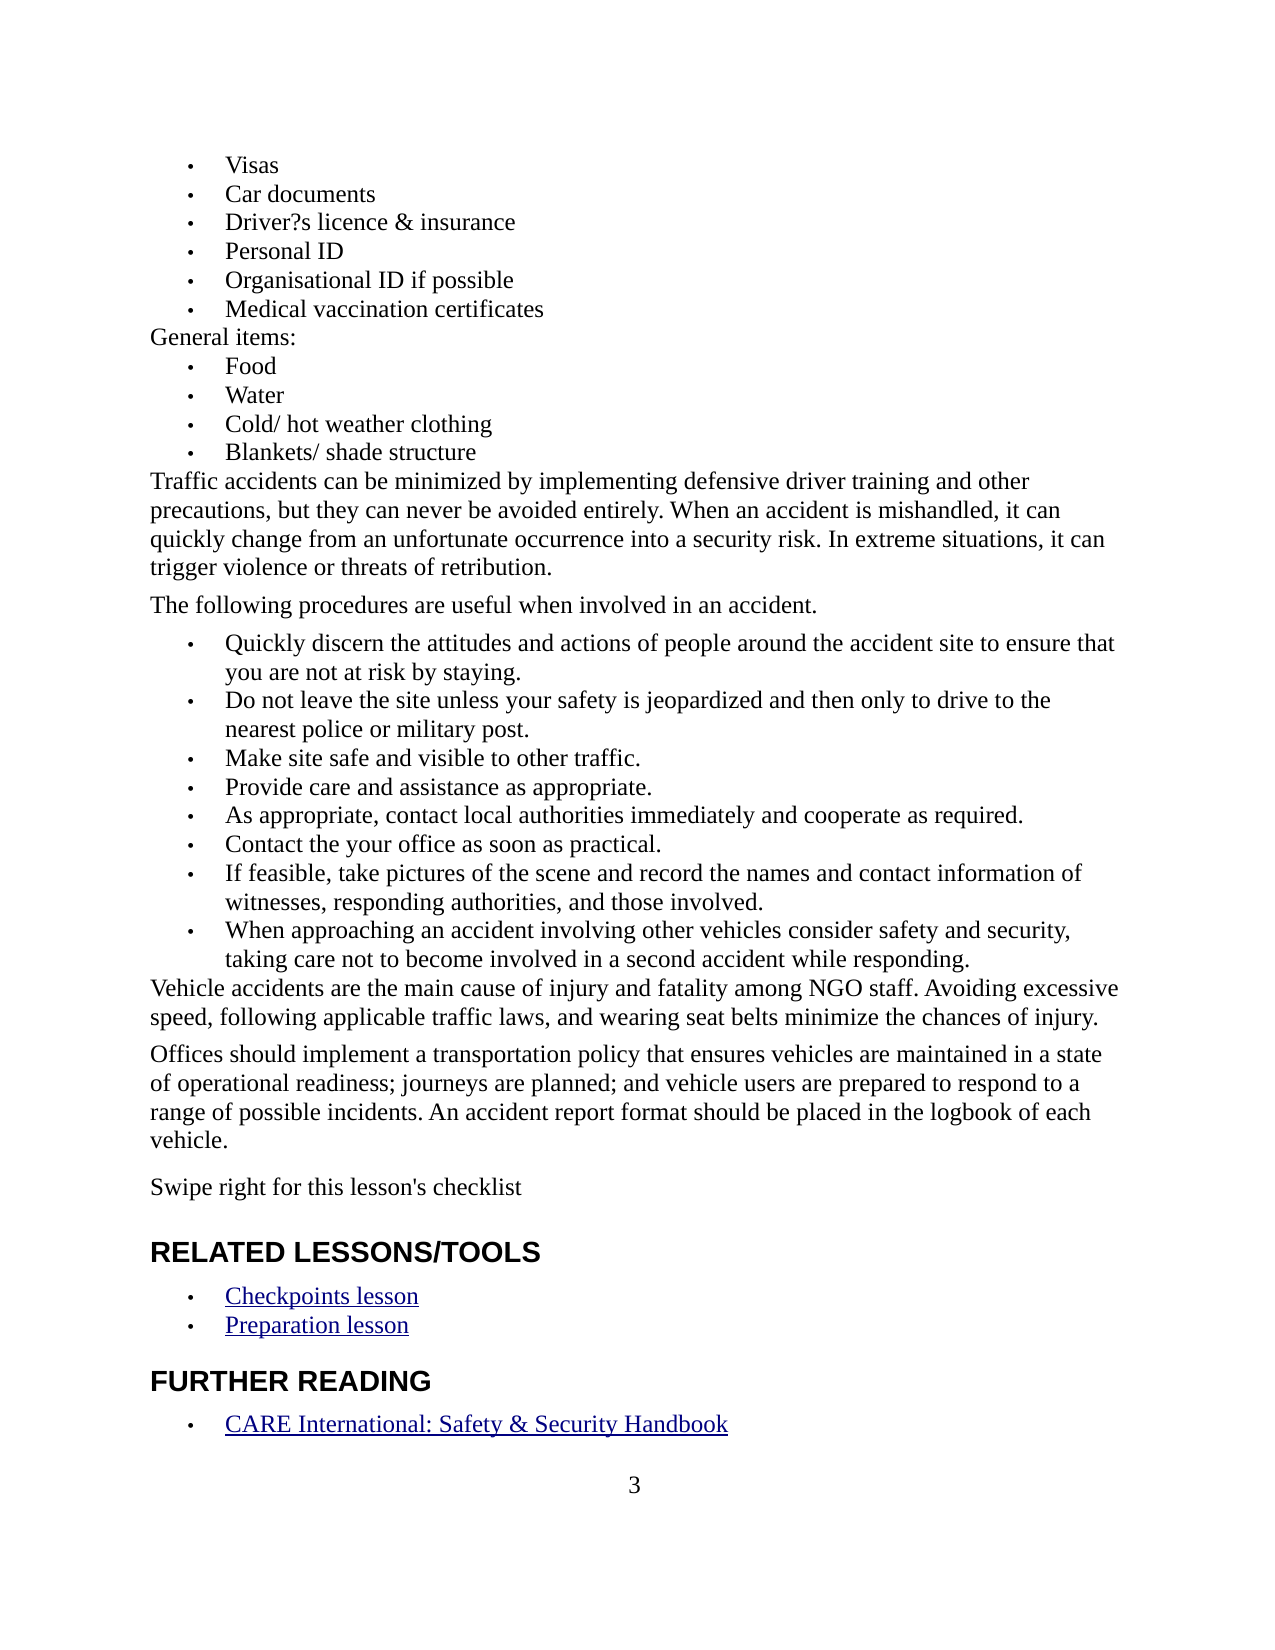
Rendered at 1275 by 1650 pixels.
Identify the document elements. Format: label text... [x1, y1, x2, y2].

text The following procedures are useful when involved in an accident. [150, 590, 1125, 619]
list Contact the your office as soon as practical. [187, 829, 1125, 858]
list Food [187, 351, 1125, 380]
subtitle FURTHER READING [150, 1363, 1125, 1397]
list Driver?s licence & insurance [187, 207, 1125, 236]
list Water [187, 380, 1125, 409]
list Medical vaccination certificates [187, 294, 1125, 322]
list CARE International: Safety & Security Handbook [187, 1409, 1125, 1438]
list Cold/ hot weather clothing [187, 409, 1125, 437]
list When approaching an accident involving other vehicles consider safety and security, taking care not to become involved in a second accident while responding. [187, 915, 1125, 973]
text General items: [150, 322, 1125, 351]
list Do not leave the site unless your safety is jeopardized and then only to drive to the nearest police or military post. [187, 685, 1125, 743]
list Quickly discern the attitudes and actions of people around the accident site to ensure that you are not at risk by staying. [187, 628, 1125, 685]
list Car documents [187, 179, 1125, 207]
list As appropriate, contact local authorities immediately and cooperate as required. [187, 800, 1125, 829]
list If feasible, take pictures of the scene and record the names and contact information of witnesses, responding authorities, and those involved. [187, 858, 1125, 915]
list Preparation lesson [187, 1310, 1125, 1338]
text Vehicle accidents are the main cause of injury and fatality among NGO staff. Avoiding excessive speed, following applicable traffic laws, and wearing seat belts minimize the chances of injury. [150, 973, 1125, 1030]
subtitle RELATED LESSONS/TOOLS [150, 1235, 1125, 1268]
list Provide care and assistance as appropriate. [187, 772, 1125, 800]
text Offices should implement a transportation policy that ensures vehicles are maintained in a state of operational readiness; journeys are planned; and vehicle users are prepared to respond to a range of possible incidents. An accident report format should be placed in the logbook of each vehicle. [150, 1039, 1125, 1154]
list Visas [187, 150, 1125, 179]
list Personal ID [187, 236, 1125, 265]
list Blankets/ shade structure [187, 437, 1125, 466]
list Organisational ID if possible [187, 265, 1125, 294]
list Make site safe and visible to other traffic. [187, 743, 1125, 772]
list Checkpoints lesson [187, 1281, 1125, 1310]
text Swipe right for this lesson's checklist [150, 1172, 1125, 1201]
text Traffic accidents can be minimized by implementing defensive driver training and other precautions, but they can never be avoided entirely. When an accident is mishandled, it can quickly change from an unfortunate occurrence into a security risk. In extreme situations, it can trigger violence or threats of retribution. [150, 466, 1125, 581]
